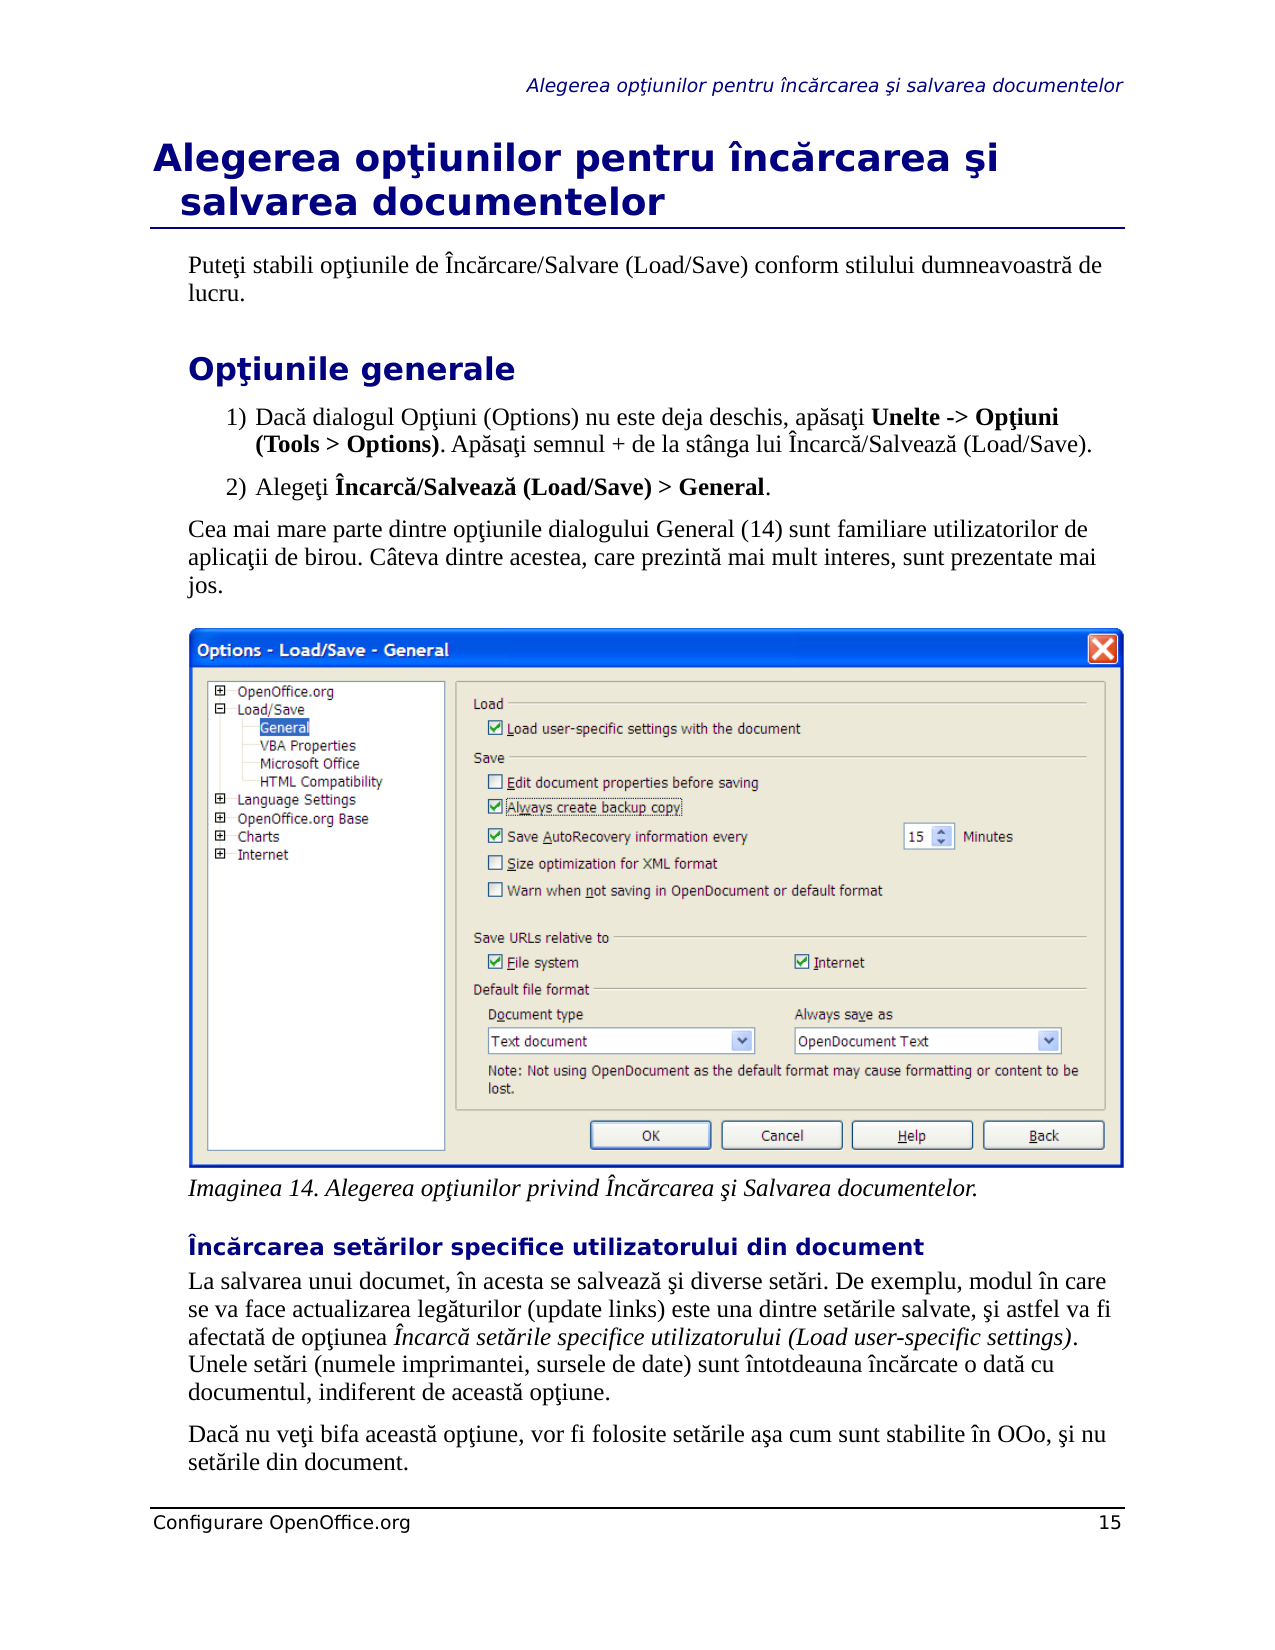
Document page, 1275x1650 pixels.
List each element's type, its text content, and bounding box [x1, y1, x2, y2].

text La salvarea unui documet, în acesta se salvează şi diverse setări. De exemplu, modul în care se va face actualizarea legăturilor (update links) este una dintre setările salvate, şi astfel va fi afectată de opţiunea Încarcă setările specifice utilizatorului (Load user-specific settings). Unele setări (numele imprimantei, sursele de date) sunt întotdeauna încărcate o dată cu documentul, indiferent de această opţiune. [188, 1267, 1125, 1406]
text Dacă nu veţi bifa această opţiune, vor fi folosite setările aşa cum sunt stabilite în OOo, şi nu setările din document. [188, 1421, 1125, 1476]
picture [187, 628, 1125, 1169]
text Imaginea 14. Alegerea opţiunilor privind Încărcarea şi Salvarea documentelor. [188, 1174, 1125, 1202]
list Alegeţi Încarcă/Salvează (Load/Save) > General. [226, 473, 1125, 501]
subtitle Alegerea opţiunilor pentru încărcarea şi salvarea documentelor [150, 134, 1125, 227]
text Cea mai mare parte dintre opţiunile dialogului General (Imaginea 14) sunt familiare utilizatorilor de aplicaţii de birou. Câteva dintre acestea, care prezintă mai mult interes, sunt prezentate mai jos. [188, 515, 1125, 598]
subtitle Opţiunile generale [188, 352, 1125, 388]
list Dacă dialogul Opţiuni (Options) nu este deja deschis, apăsaţi Unelte -> Opţiuni (Tools > Options). Apăsaţi semnul + de la stânga lui Încarcă/Salvează (Load/Save). [226, 403, 1125, 458]
text Puteţi stabili opţiunile de Încărcare/Salvare (Load/Save) conform stilului dumneavoastră de lucru. [188, 251, 1125, 307]
subtitle Încărcarea setărilor specifice utilizatorului din document [188, 1234, 1125, 1261]
